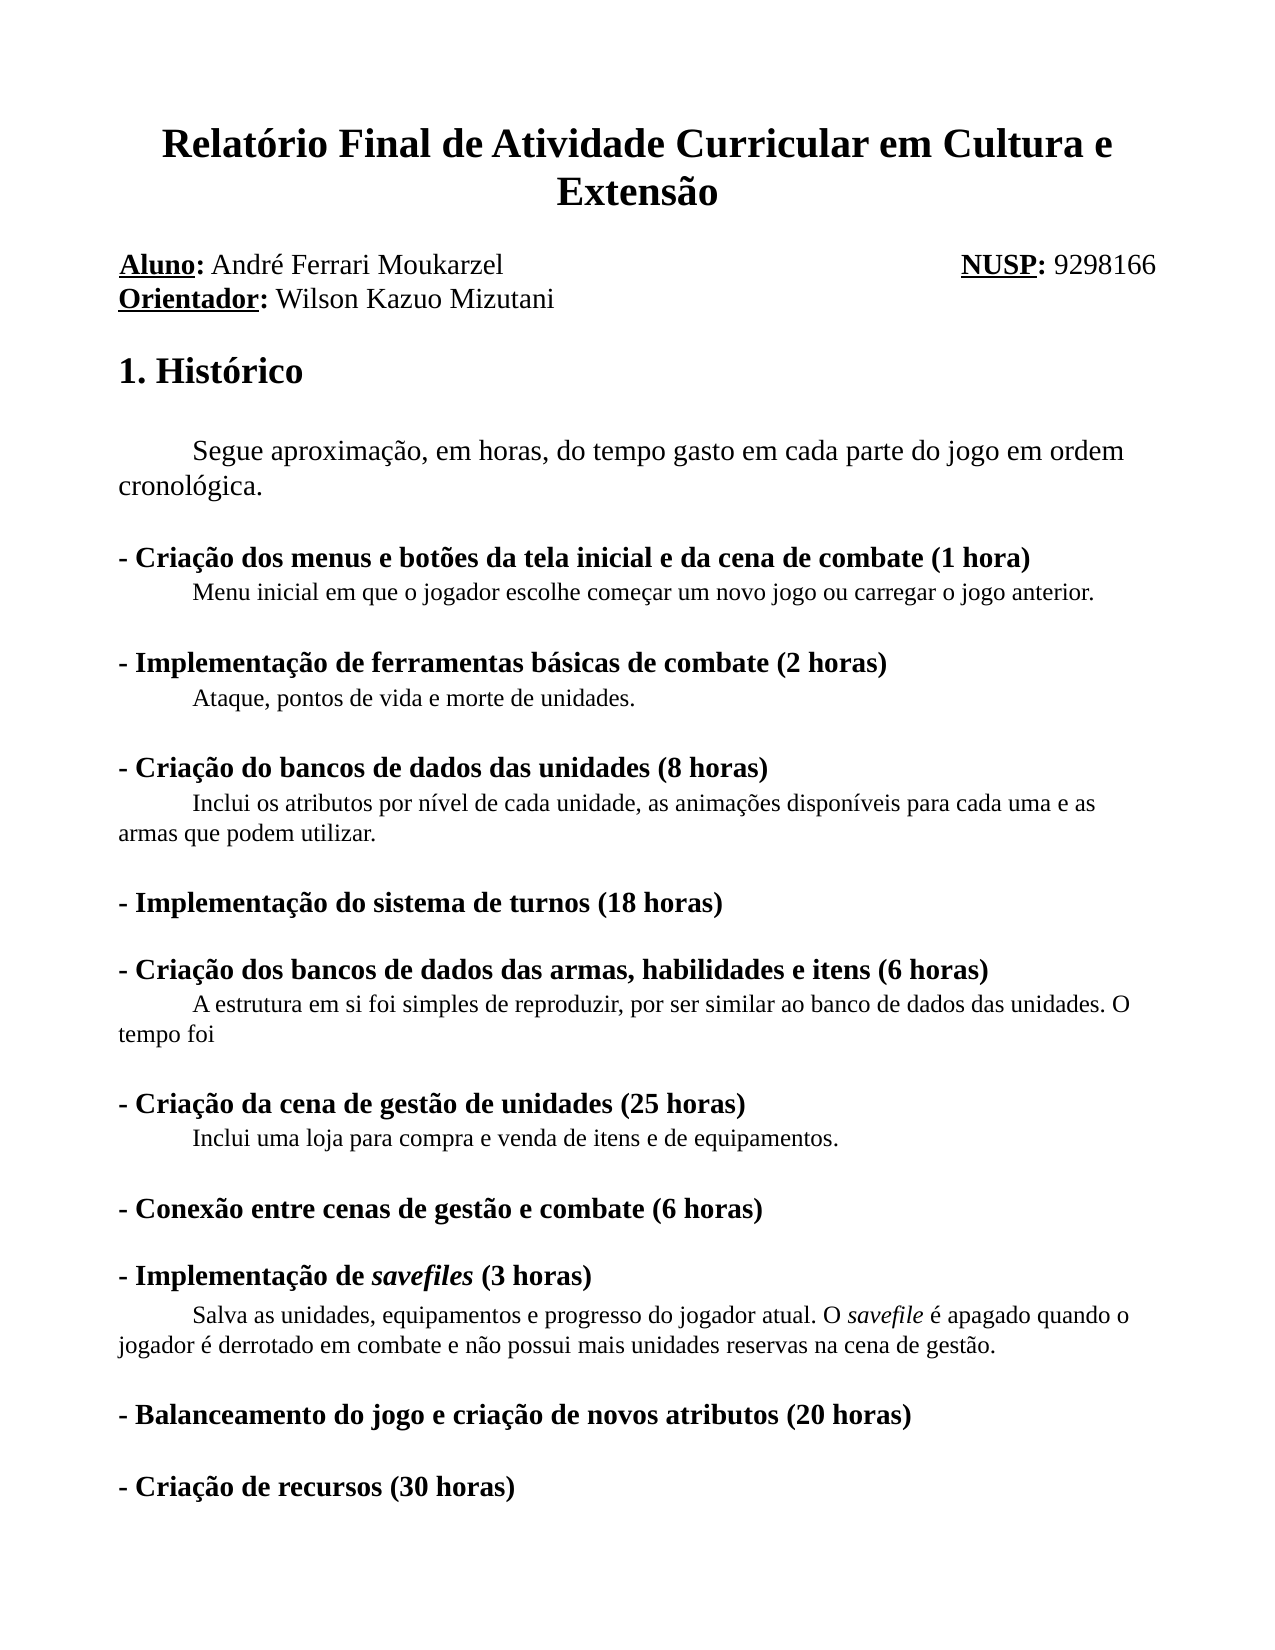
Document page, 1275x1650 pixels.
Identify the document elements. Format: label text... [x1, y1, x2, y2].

text - Criação do bancos de dados das unidades (8 horas) [118, 751, 1157, 784]
text Orientador: Wilson Kazuo Mizutani [118, 281, 1157, 314]
text Menu inicial em que o jogador escolhe começar um novo jogo ou carregar o jogo anterior. [118, 573, 1157, 607]
text - Criação dos bancos de dados das armas, habilidades e itens (6 horas) [118, 952, 1157, 985]
text - Implementação de savefiles (3 horas) [118, 1258, 1157, 1292]
text - Criação da cena de gestão de unidades (25 horas) [118, 1086, 1157, 1119]
text 1. Histórico [118, 348, 1157, 391]
text - Balanceamento do jogo e criação de novos atributos (20 horas) [118, 1397, 1157, 1431]
text - Criação dos menus e botões da tela inicial e da cena de combate (1 hora) [118, 540, 1157, 573]
text - Implementação do sistema de turnos (18 horas) [118, 885, 1157, 918]
text - Criação de recursos (30 horas) [118, 1469, 1157, 1503]
text Ataque, pontos de vida e morte de unidades. [118, 679, 1157, 712]
text Salva as unidades, equipamentos e progresso do jogador atual. O savefile é apagado quando o jogador é derrotado em combate e não possui mais unidades reservas na cena de gestão. [118, 1292, 1157, 1359]
text Aluno: André Ferrari Moukarzel NUSP: 9298166 [118, 247, 1157, 281]
text - Implementação de ferramentas básicas de combate (2 horas) [118, 645, 1157, 679]
text Inclui os atributos por nível de cada unidade, as animações disponíveis para cada uma e as armas que podem utilizar. [118, 784, 1157, 846]
text Inclui uma loja para compra e venda de itens e de equipamentos. [118, 1119, 1157, 1153]
text Segue aproximação, em horas, do tempo gasto em cada parte do jogo em ordem cronológica. [118, 429, 1157, 501]
text Relatório Final de Atividade Curricular em Cultura e Extensão [118, 118, 1157, 214]
text A estrutura em si foi simples de reproduzir, por ser similar ao banco de dados das unidades. O tempo foi [118, 985, 1157, 1048]
text - Conexão entre cenas de gestão e combate (6 horas) [118, 1191, 1157, 1225]
